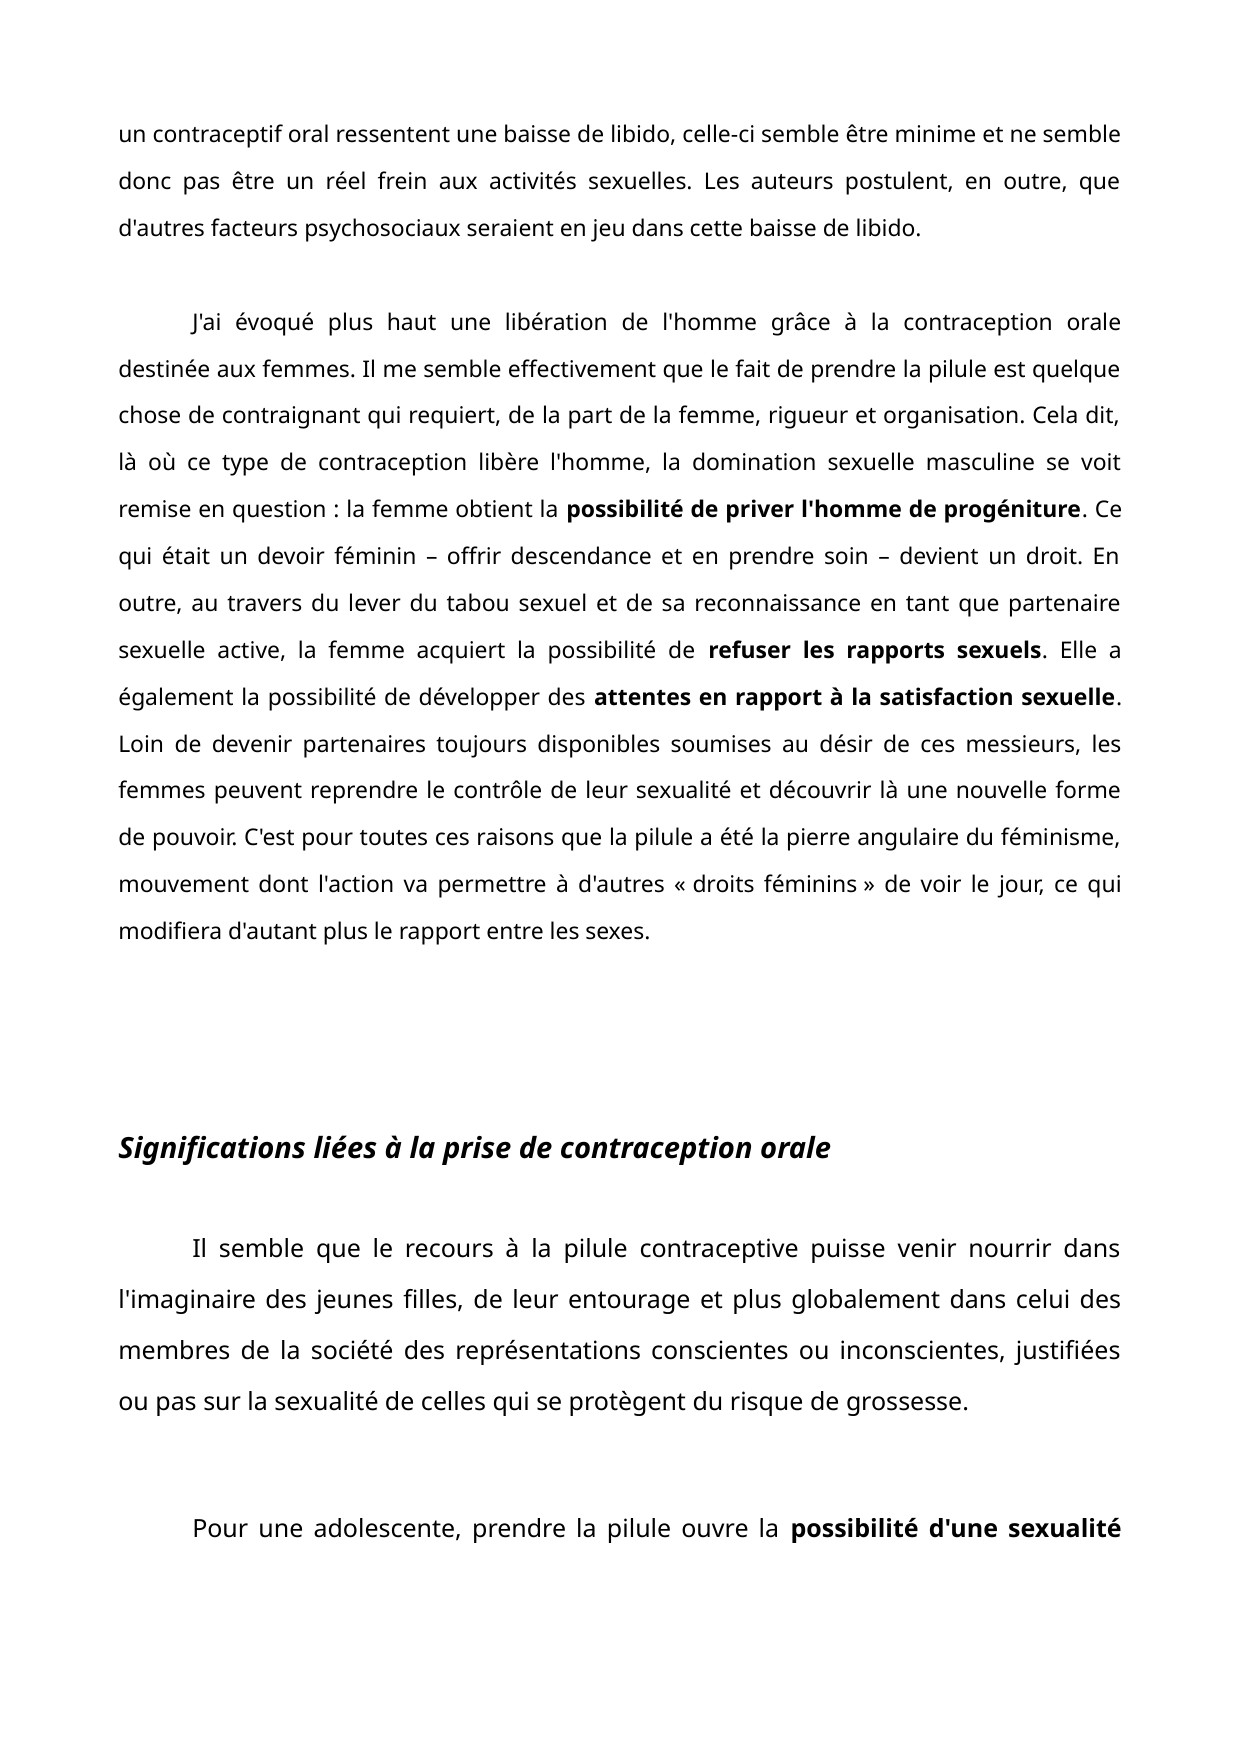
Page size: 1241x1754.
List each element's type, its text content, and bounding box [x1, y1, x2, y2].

subtitle Significations liées à la prise de contraception orale [118, 1127, 1122, 1167]
text un contraceptif oral ressentent une baisse de libido, celle-ci semble être minime et ne semble donc pas être un réel frein aux activités sexuelles. Les auteurs postulent, en outre, que d'autres facteurs psychosociaux seraient en jeu dans cette baisse de libido. [118, 118, 1122, 243]
text Pour une adolescente, prendre la pilule ouvre la possibilité d'une sexualité [118, 1511, 1122, 1545]
text Il semble que le recours à la pilule contraceptive puisse venir nourrir dans l'imaginaire des jeunes filles, de leur entourage et plus globalement dans celui des membres de la société des représentations conscientes ou inconscientes, justifiées ou pas sur la sexualité de celles qui se protègent du risque de grossesse. [118, 1231, 1122, 1418]
text J'ai évoqué plus haut une libération de l'homme grâce à la contraception orale destinée aux femmes. Il me semble effectivement que le fait de prendre la pilule est quelque chose de contraignant qui requiert, de la part de la femme, rigueur et organisation. Cela dit, là où ce type de contraception libère l'homme, la domination sexuelle masculine se voit remise en question : la femme obtient la possibilité de priver l'homme de progéniture. Ce qui était un devoir féminin – offrir descendance et en prendre soin – devient un droit. En outre, au travers du lever du tabou sexuel et de sa reconnaissance en tant que partenaire sexuelle active, la femme acquiert la possibilité de refuser les rapports sexuels. Elle a également la possibilité de développer des attentes en rapport à la satisfaction sexuelle. Loin de devenir partenaires toujours disponibles soumises au désir de ces messieurs, les femmes peuvent reprendre le contrôle de leur sexualité et découvrir là une nouvelle forme de pouvoir. C'est pour toutes ces raisons que la pilule a été la pierre angulaire du féminisme, mouvement dont l'action va permettre à d'autres « droits féminins » de voir le jour, ce qui modifiera d'autant plus le rapport entre les sexes. [118, 306, 1122, 946]
